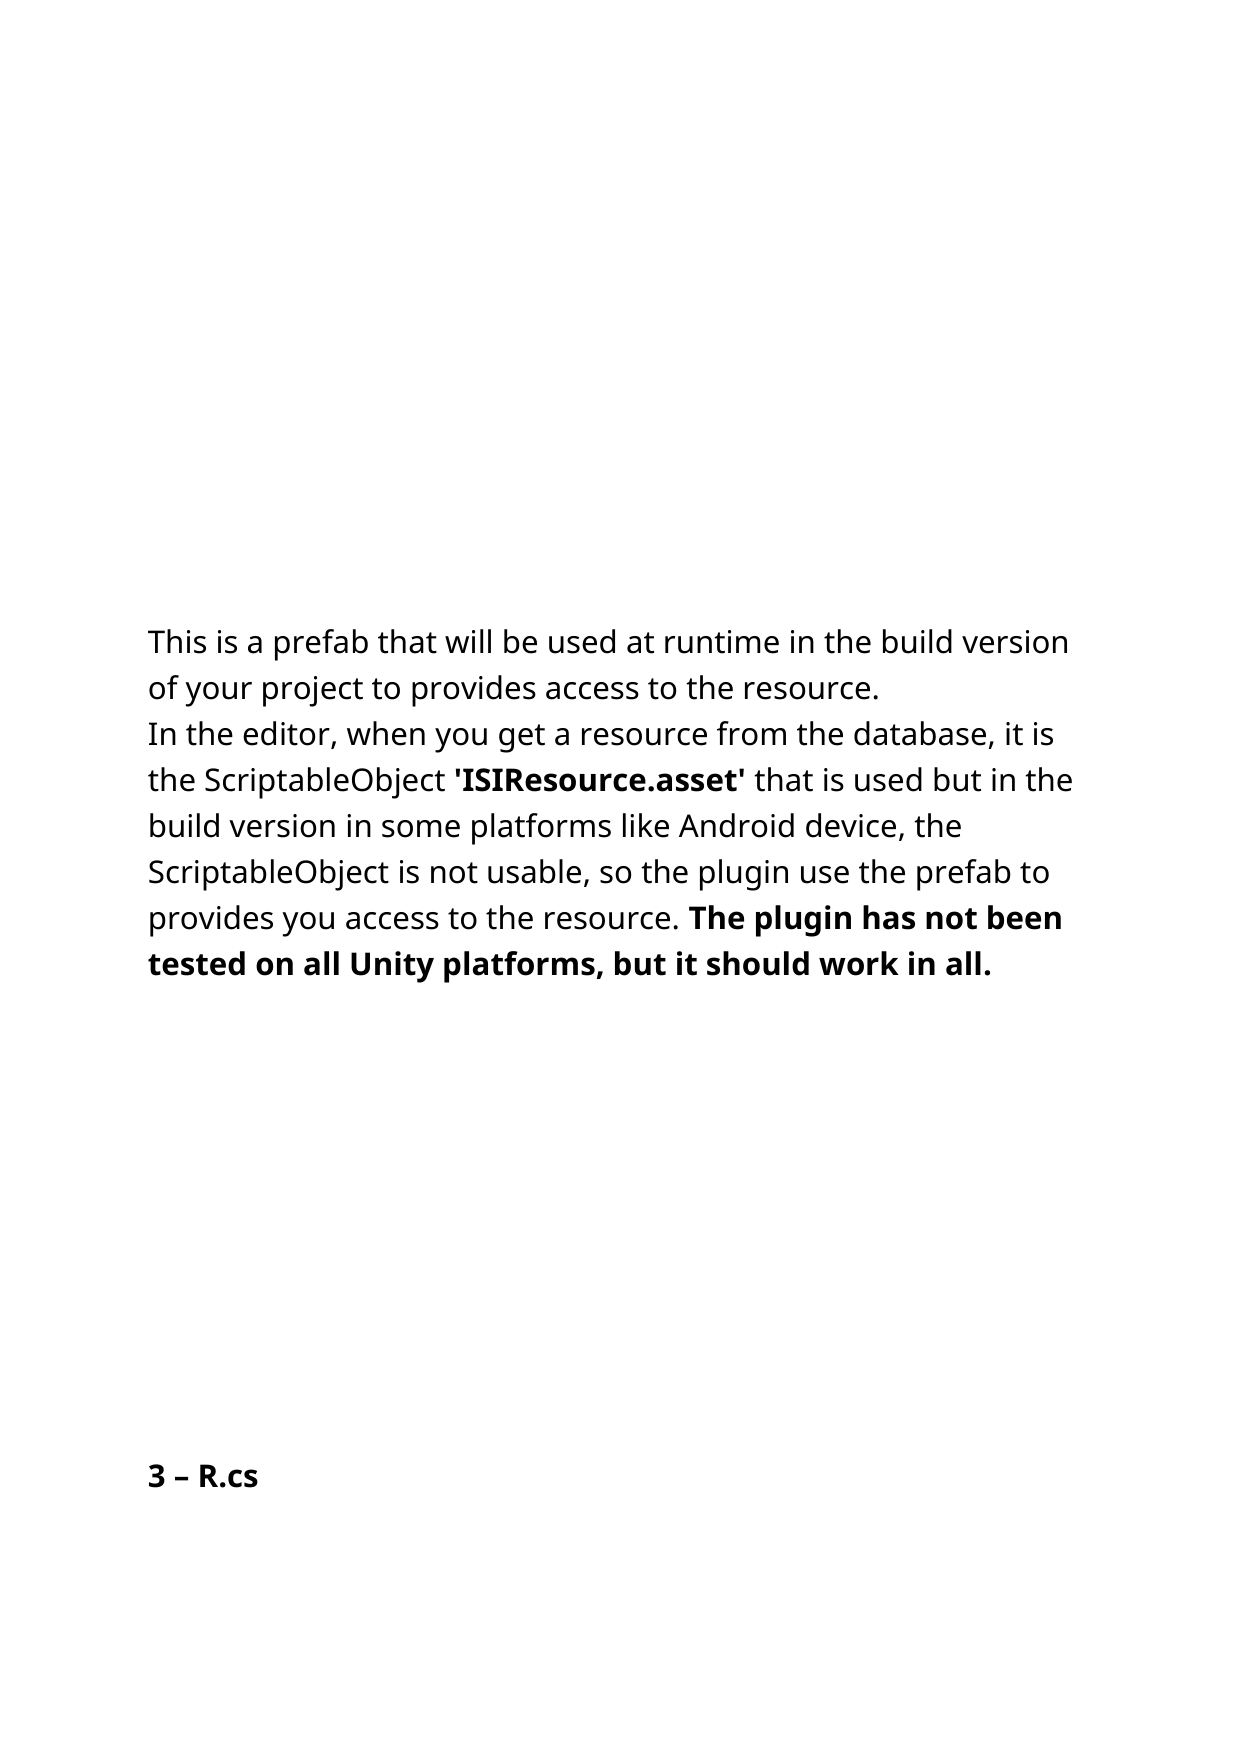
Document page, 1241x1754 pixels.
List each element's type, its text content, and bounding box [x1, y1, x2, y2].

text This is a prefab that will be used at runtime in the build version of your project to provides access to the resource. In the editor, when you get a resource from the database, it is the ScriptableObject 'ISIResource.asset' that is used but in the build version in some platforms like Android device, the ScriptableObject is not usable, so the plugin use the prefab to provides you access to the resource. The plugin has not been tested on all Unity platforms, but it should work in all. [148, 148, 1093, 1015]
text 3 – R.cs [148, 1408, 1093, 1497]
